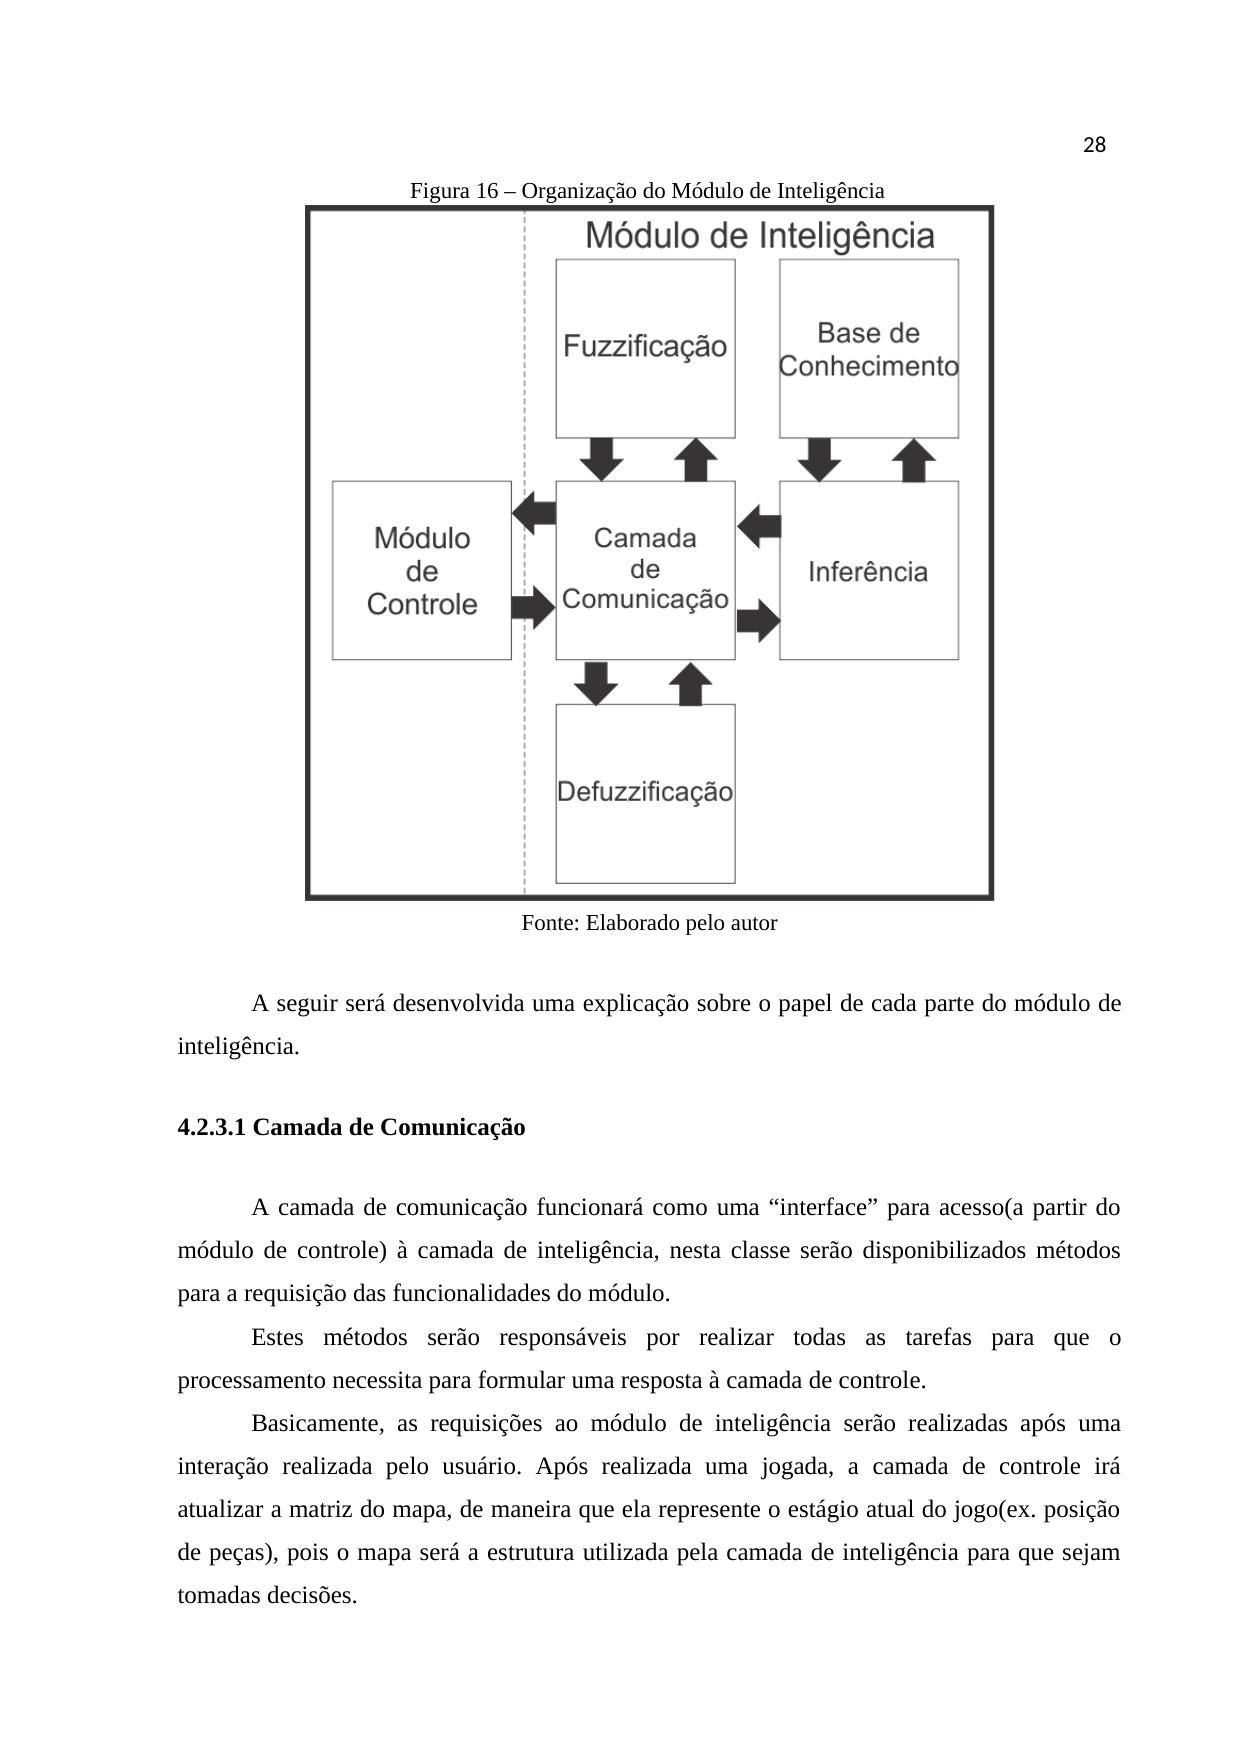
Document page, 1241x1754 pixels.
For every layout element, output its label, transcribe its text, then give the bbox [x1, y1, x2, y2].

picture [305, 204, 995, 901]
subtitle 4.2.3.1 Camada de Comunicação [177, 1112, 1122, 1140]
text A camada de comunicação funcionará como uma “interface” para acesso(a partir do módulo de controle) à camada de inteligência, nesta classe serão disponibilizados métodos para a requisição das funcionalidades do módulo. [177, 1192, 1122, 1307]
text Figura 16 – Organização do Módulo de Inteligência [177, 177, 1122, 203]
text Basicamente, as requisições ao módulo de inteligência serão realizadas após uma interação realizada pelo usuário. Após realizada uma jogada, a camada de controle irá atualizar a matriz do mapa, de maneira que ela represente o estágio atual do jogo(ex. posição de peças), pois o mapa será a estrutura utilizada pela camada de inteligência para que sejam tomadas decisões. [177, 1408, 1122, 1609]
text Fonte: Elaborado pelo autor [177, 868, 1122, 936]
text A seguir será desenvolvida uma explicação sobre o papel de cada parte do módulo de inteligência. [177, 988, 1122, 1060]
text Estes métodos serão responsáveis por realizar todas as tarefas para que o processamento necessita para formular uma resposta à camada de controle. [177, 1322, 1122, 1393]
